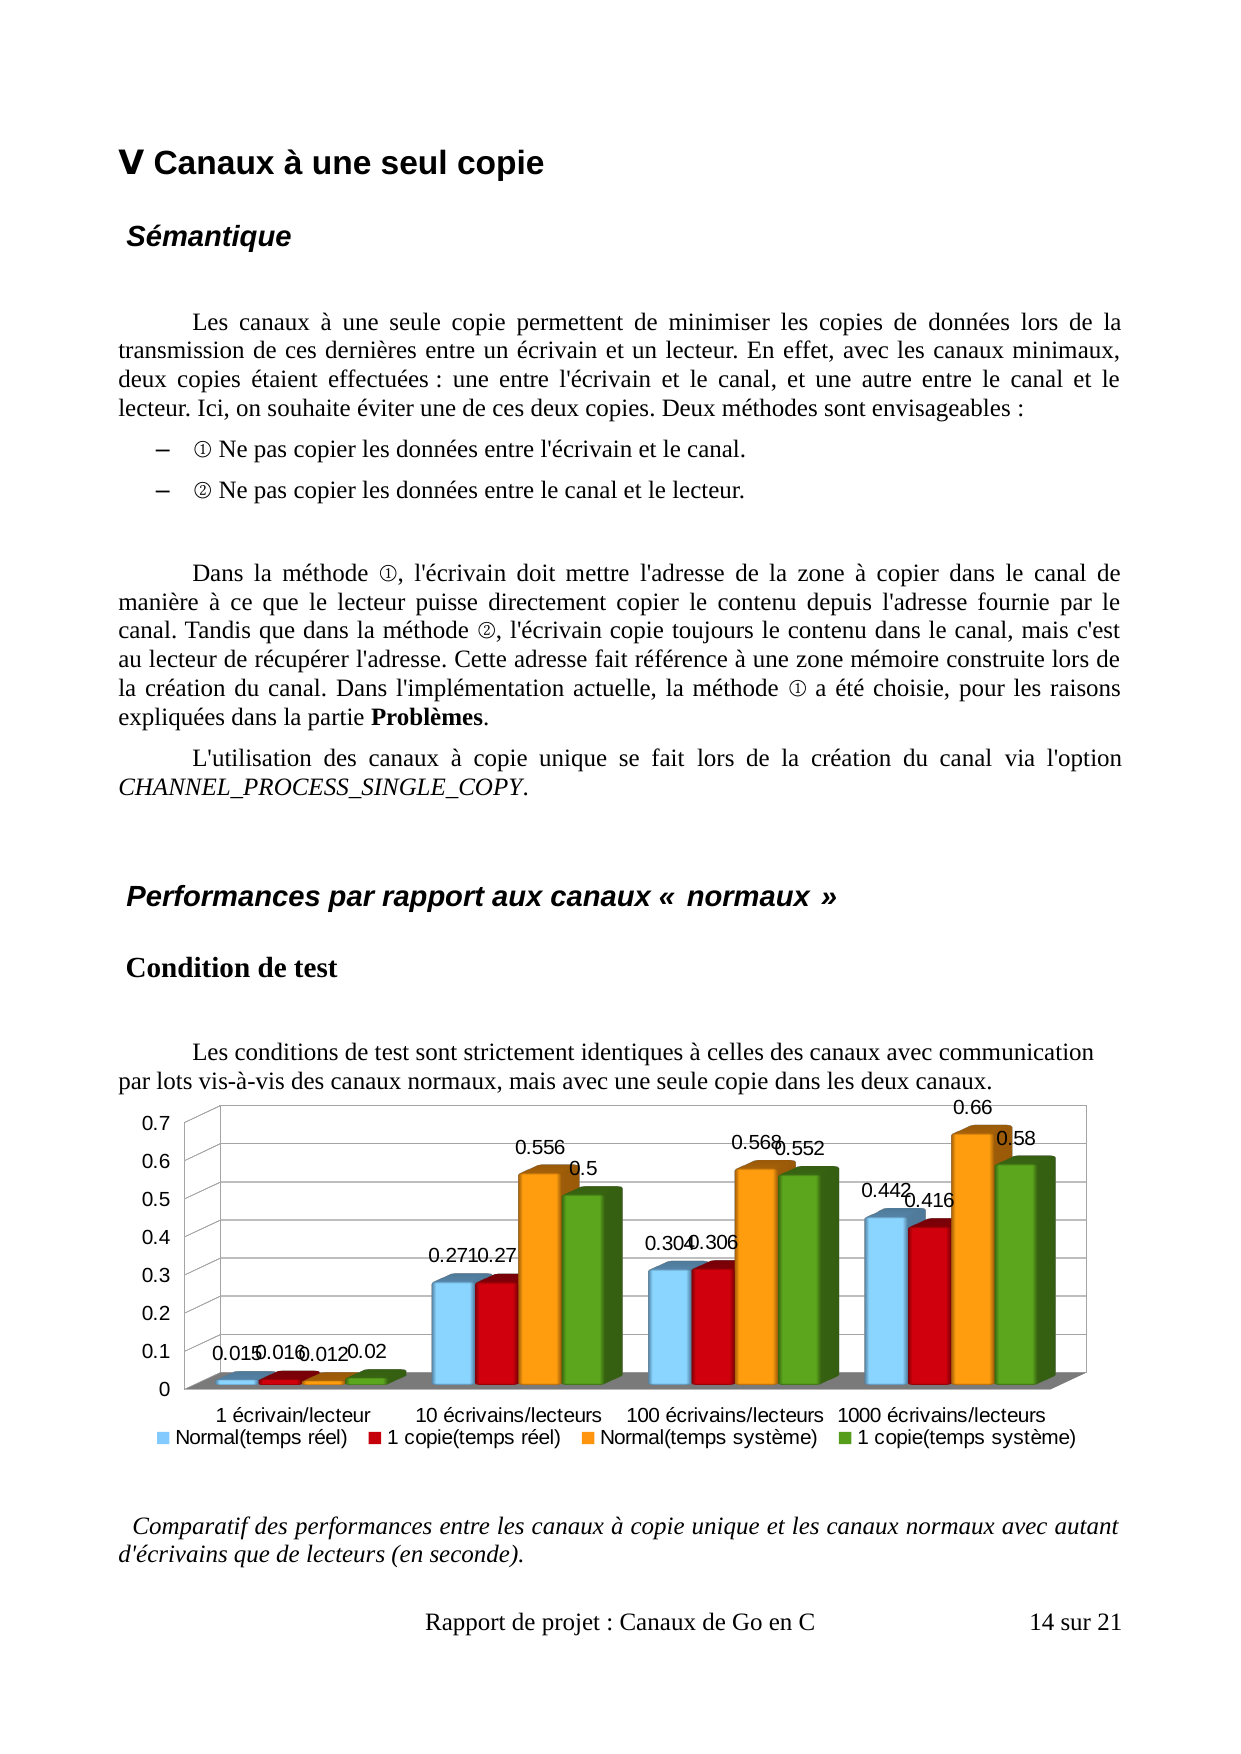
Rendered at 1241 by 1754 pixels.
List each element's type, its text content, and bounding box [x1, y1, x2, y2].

text Les canaux à une seule copie permettent de minimiser les copies de données lors de la transmission de ces dernières entre un écrivain et un lecteur. En effet, avec les canaux minimaux, deux copies étaient effectuées : une entre l'écrivain et le canal, et une autre entre le canal et le lecteur. Ici, on souhaite éviter une de ces deux copies. Deux méthodes sont envisageables : [118, 307, 1122, 422]
text L'utilisation des canaux à copie unique se fait lors de la création du canal via l'option CHANNEL_PROCESS_SINGLE_COPY. [118, 743, 1122, 800]
text Dans la méthode ①, l'écrivain doit mettre l'adresse de la zone à copier dans le canal de manière à ce que le lecteur puisse directement copier le contenu depuis l'adresse fournie par le canal. Tandis que dans la méthode ②, l'écrivain copie toujours le contenu dans le canal, mais c'est au lecteur de récupérer l'adresse. Cette adresse fait référence à une zone mémoire construite lors de la création du canal. Dans l'implémentation actuelle, la méthode ① a été choisie, pour les raisons expliquées dans la partie Problèmes. [118, 558, 1122, 730]
subtitle Condition de test [118, 950, 1122, 984]
text Les conditions de test sont strictement identiques à celles des canaux avec communication par lots vis-à-vis des canaux normaux, mais avec une seule copie dans les deux canaux. [118, 1037, 1122, 1095]
subtitle Ⅴ Canaux à une seul copie [118, 143, 1122, 182]
text Comparatif des performances entre les canaux à copie unique et les canaux normaux avec autant d'écrivains que de lecteurs (en seconde). [118, 1511, 1122, 1568]
list ① Ne pas copier les données entre l'écrivain et le canal. [156, 434, 1122, 463]
subtitle Sémantique [118, 219, 1122, 253]
list ② Ne pas copier les données entre le canal et le lecteur. [156, 475, 1122, 504]
subtitle Performances par rapport aux canaux « normaux » [118, 879, 1122, 913]
